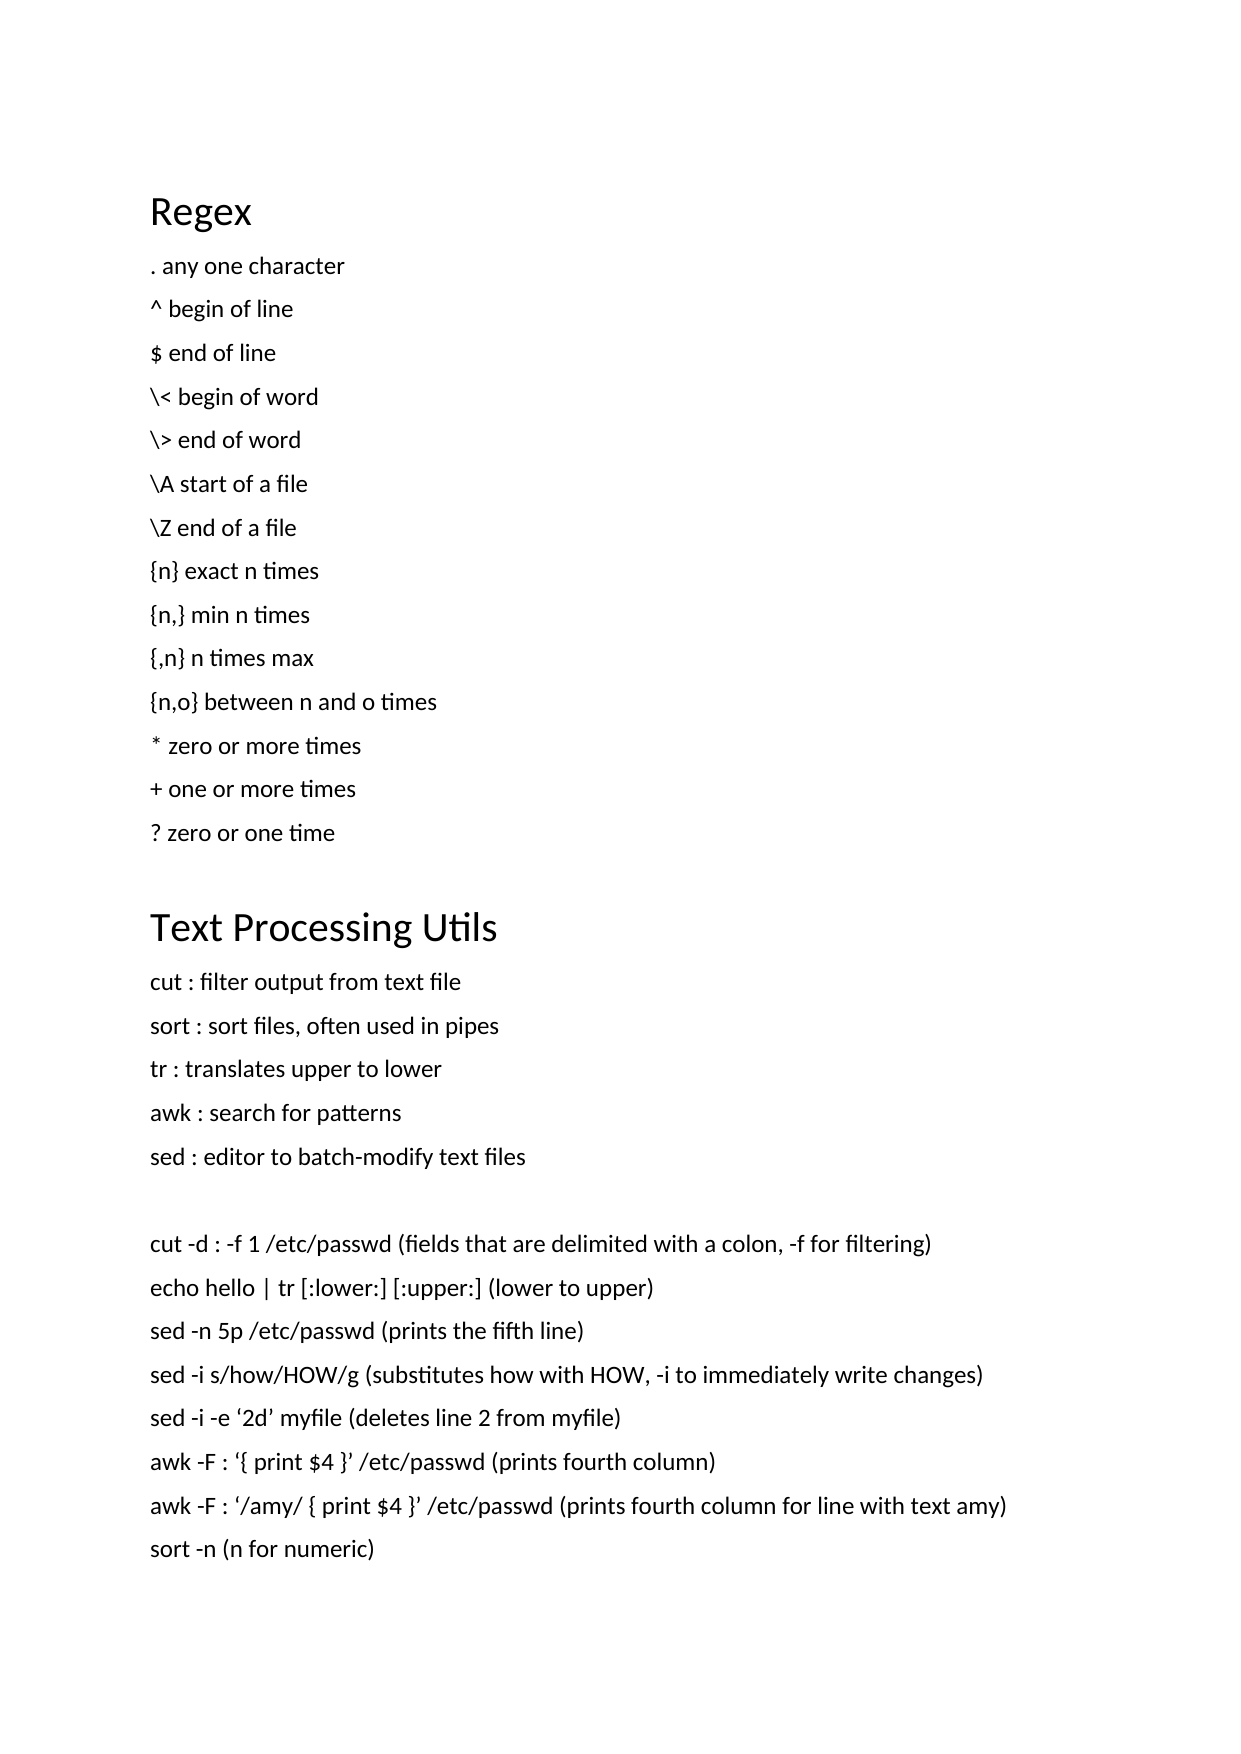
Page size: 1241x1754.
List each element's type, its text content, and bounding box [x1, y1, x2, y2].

text . any one character [150, 255, 1090, 280]
text \< begin of word [150, 386, 1090, 411]
text {n} exact n times [150, 561, 1090, 586]
text sort -n (n for numeric) [150, 1539, 1090, 1564]
text Text Processing Utils [150, 910, 1090, 952]
text Regex [150, 194, 1090, 235]
text awk : search for patterns [150, 1103, 1090, 1128]
text \> end of word [150, 430, 1090, 455]
text cut -d : -f 1 /etc/passwd (fields that are delimited with a colon, -f for filtering) [150, 1233, 1090, 1258]
text sed -i -e ‘2d’ myfile (deletes line 2 from myfile) [150, 1408, 1090, 1433]
text awk -F : ‘{ print $4 }’ /etc/passwd (prints fourth column) [150, 1452, 1090, 1477]
text * zero or more times [150, 735, 1090, 760]
text tr : translates upper to lower [150, 1059, 1090, 1084]
text {n,o} between n and o times [150, 692, 1090, 717]
text ^ begin of line [150, 299, 1090, 324]
text sed : editor to batch-modify text files [150, 1146, 1090, 1171]
text \Z end of a file [150, 517, 1090, 542]
text cut : filter output from text file [150, 972, 1090, 997]
text {n,} min n times [150, 604, 1090, 629]
text ? zero or one time [150, 823, 1090, 848]
text + one or more times [150, 779, 1090, 804]
text $ end of line [150, 343, 1090, 368]
text awk -F : ‘/amy/ { print $4 }’ /etc/passwd (prints fourth column for line with text amy) [150, 1495, 1090, 1520]
text \A start of a file [150, 473, 1090, 498]
text sed -n 5p /etc/passwd (prints the fifth line) [150, 1321, 1090, 1346]
text echo hello | tr [:lower:] [:upper:] (lower to upper) [150, 1277, 1090, 1302]
text sed -i s/how/HOW/g (substitutes how with HOW, -i to immediately write changes) [150, 1364, 1090, 1389]
text {,n} n times max [150, 648, 1090, 673]
text sort : sort files, often used in pipes [150, 1015, 1090, 1040]
